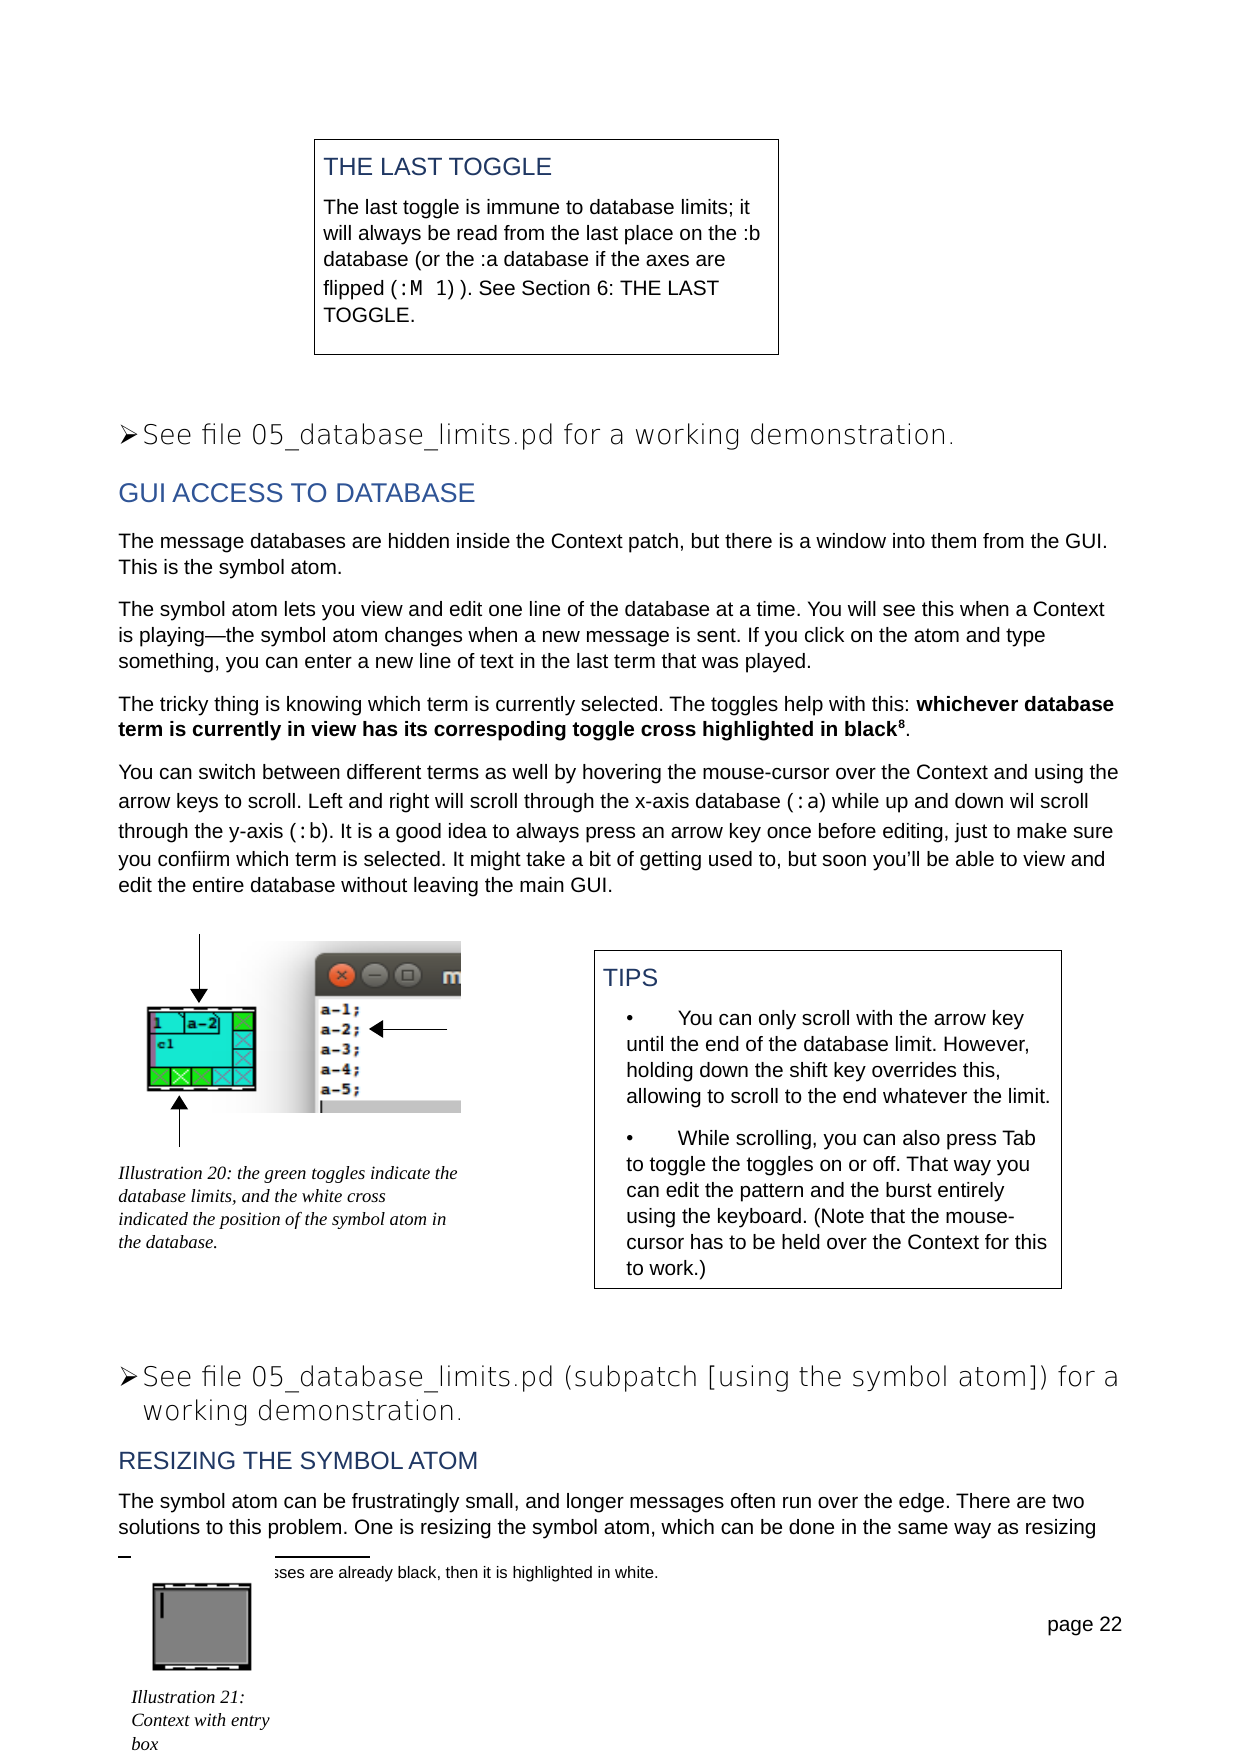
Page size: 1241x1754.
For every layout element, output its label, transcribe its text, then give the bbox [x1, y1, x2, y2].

text The symbol atom lets you view and edit one line of the database at a time. You will see this when a Context is playing—the symbol atom changes when a new message is sent. If you click on the atom and type something, you can enter a new line of text in the last term that was played. [118, 597, 1122, 673]
text Illustration 20: the green toggles indicate the database limits, and the white cross indicated the position of the symbol atom in the database. [118, 1113, 460, 1253]
list While scrolling, you can also press Tab to toggle the toggles on or off. That way you can edit the pattern and the burst entirely using the keyboard. (Note that the mouse-cursor has to be held over the Context for this to work.) [626, 1126, 1052, 1279]
list The last toggle is immune to database limits; it will always be read from the last place on the :b database (or the :a database if the axes are flipped (:M 1) ). See Section 6: THE LAST TOGGLE. [323, 195, 769, 327]
picture [118, 941, 461, 1113]
picture [131, 1567, 275, 1685]
list See file 05_database_limits.pd for a working demonstration. [118, 420, 1122, 451]
text The message databases are hidden inside the Context patch, but there is a window into them from the GUI. This is the symbol atom. [118, 529, 1122, 579]
text You can switch between different terms as well by hovering the mouse-cursor over the Context and using the arrow keys to scroll. Left and right will scroll through the x-axis database (:a) while up and down wil scroll through the y-axis (:b). It is a good idea to always press an arrow key once before editing, just to make sure you confiirm which term is selected. It might take a bit of getting used to, but soon you’ll be able to view and edit the entire database without leaving the main GUI. [118, 760, 1122, 897]
text The symbol atom can be frustratingly small, and longer messages often run over the edge. There are two solutions to this problem. One is resizing the symbol atom, which can be done in the same way as resizing [118, 1489, 1122, 1539]
subtitle GUI ACCESS TO DATABASE [118, 477, 1122, 509]
text The tricky thing is knowing which term is currently selected. The toggles help with this: whichever database term is currently in view has its correspoding toggle cross highlighted in black. [118, 691, 1122, 741]
subtitle THE LAST TOGGLE [323, 152, 769, 181]
text Illustration 21: Context with entry box [131, 1685, 275, 1754]
list See file 05_database_limits.pd (subpatch [using the symbol atom]) for a working demonstration. [118, 1361, 1122, 1427]
text If the toggle crosses are already black, then it is highlighted in white. [275, 1563, 1122, 1582]
subtitle TIPS [603, 963, 1052, 992]
list You can only scroll with the arrow key until the end of the database limit. However, holding down the shift key overrides this, allowing to scroll to the end whatever the limit. [626, 1006, 1052, 1108]
subtitle RESIZING THE SYMBOL ATOM [118, 1446, 1122, 1475]
